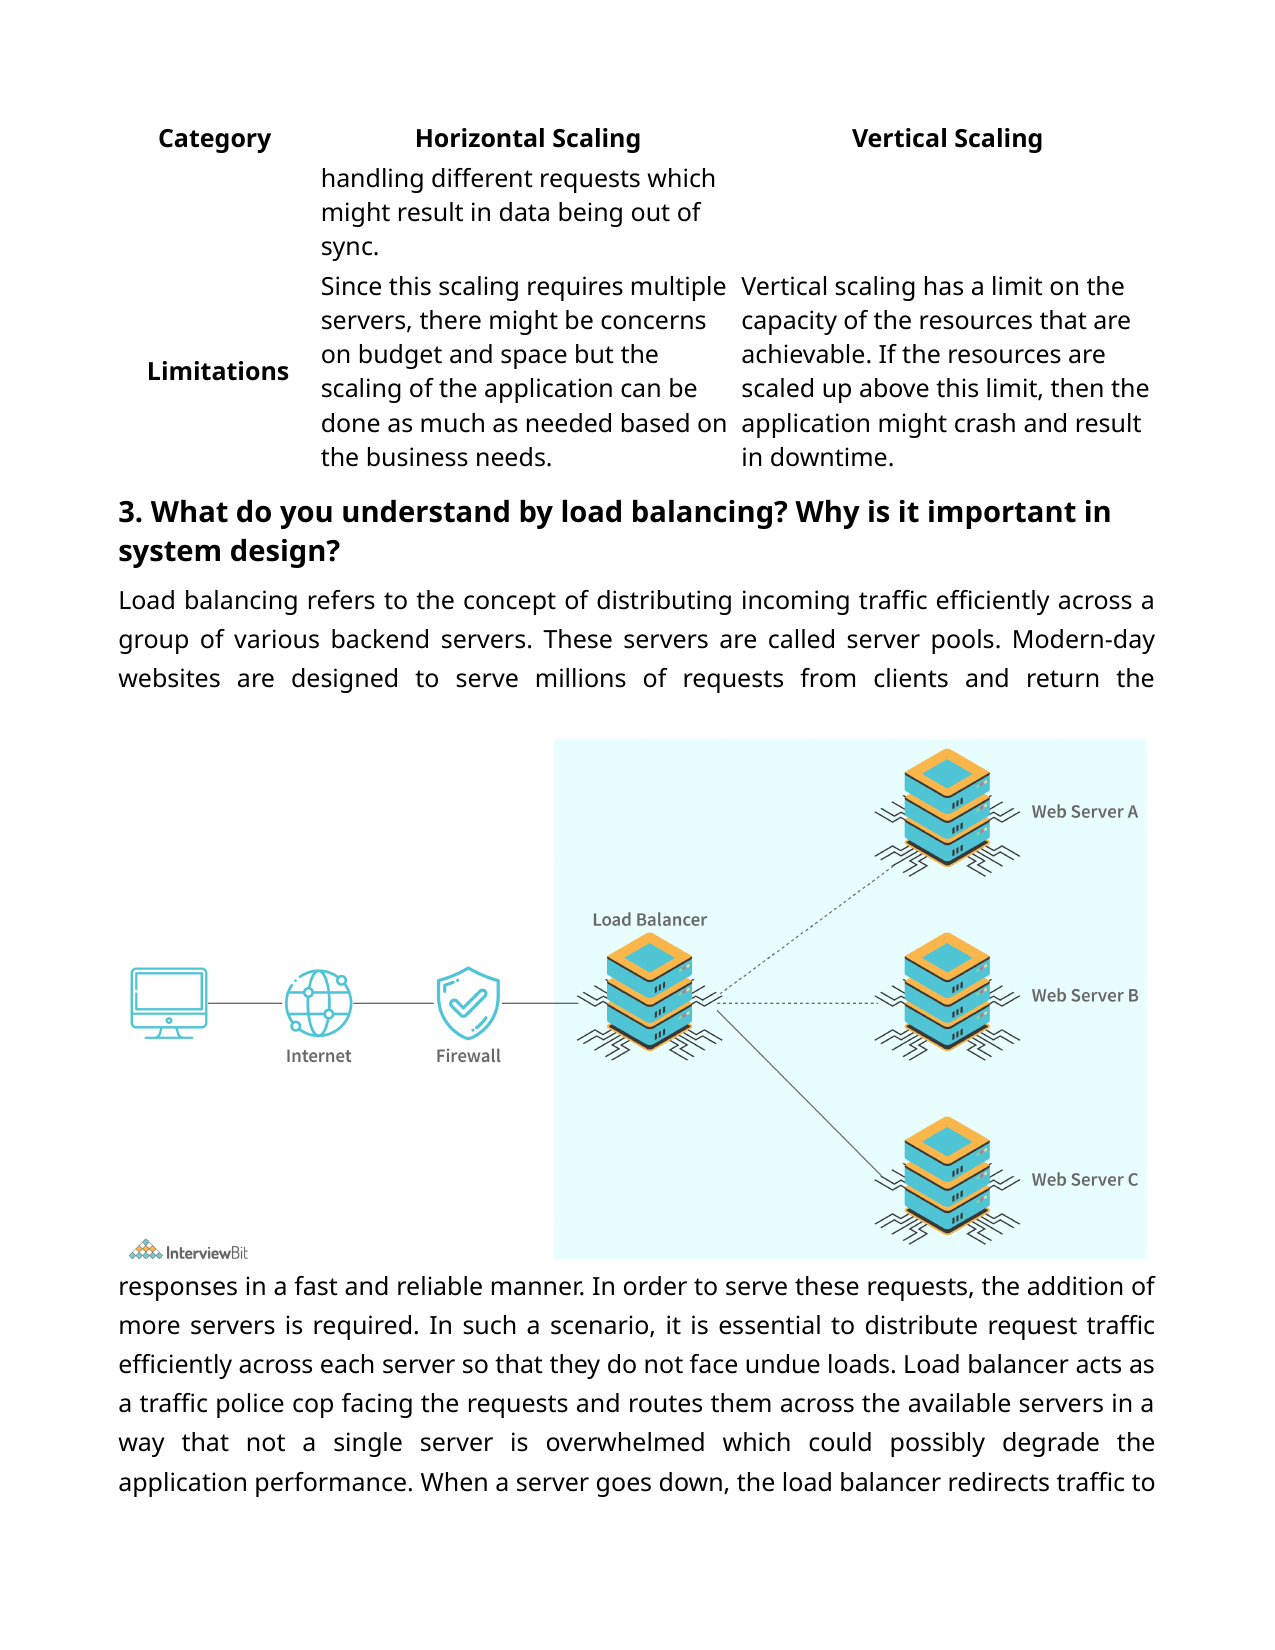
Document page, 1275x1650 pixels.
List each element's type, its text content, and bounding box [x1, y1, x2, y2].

table_cell [118, 158, 318, 266]
subtitle 3. What do you understand by load balancing? Why is it important in system design? [118, 491, 1157, 570]
table_cell Limitations [118, 266, 318, 476]
table_header Horizontal Scaling [318, 118, 738, 158]
table_header Category [118, 118, 318, 158]
table_cell Since this scaling requires multiple servers, there might be concerns on budget and space but the scaling of the application can be done as much as needed based on the business needs. [318, 266, 738, 476]
table_cell handling different requests which might result in data being out of sync. [318, 158, 738, 266]
table_cell [738, 158, 1157, 266]
table_header Vertical Scaling [738, 118, 1157, 158]
text Load balancing refers to the concept of distributing incoming traffic efficiently across a group of various backend servers. These servers are called server pools. Modern-day websites are designed to serve millions of requests from clients and return the [118, 583, 1157, 730]
picture [118, 730, 1157, 1269]
text responses in a fast and reliable manner. In order to serve these requests, the addition of more servers is required. In such a scenario, it is essential to distribute request traffic efficiently across each server so that they do not face undue loads. Load balancer acts as a traffic police cop facing the requests and routes them across the available servers in a way that not a single server is overwhelmed which could possibly degrade the application performance. When a server goes down, the load balancer redirects traffic to [118, 1269, 1157, 1498]
table_cell Vertical scaling has a limit on the capacity of the resources that are achievable. If the resources are scaled up above this limit, then the application might crash and result in downtime. [738, 266, 1157, 476]
